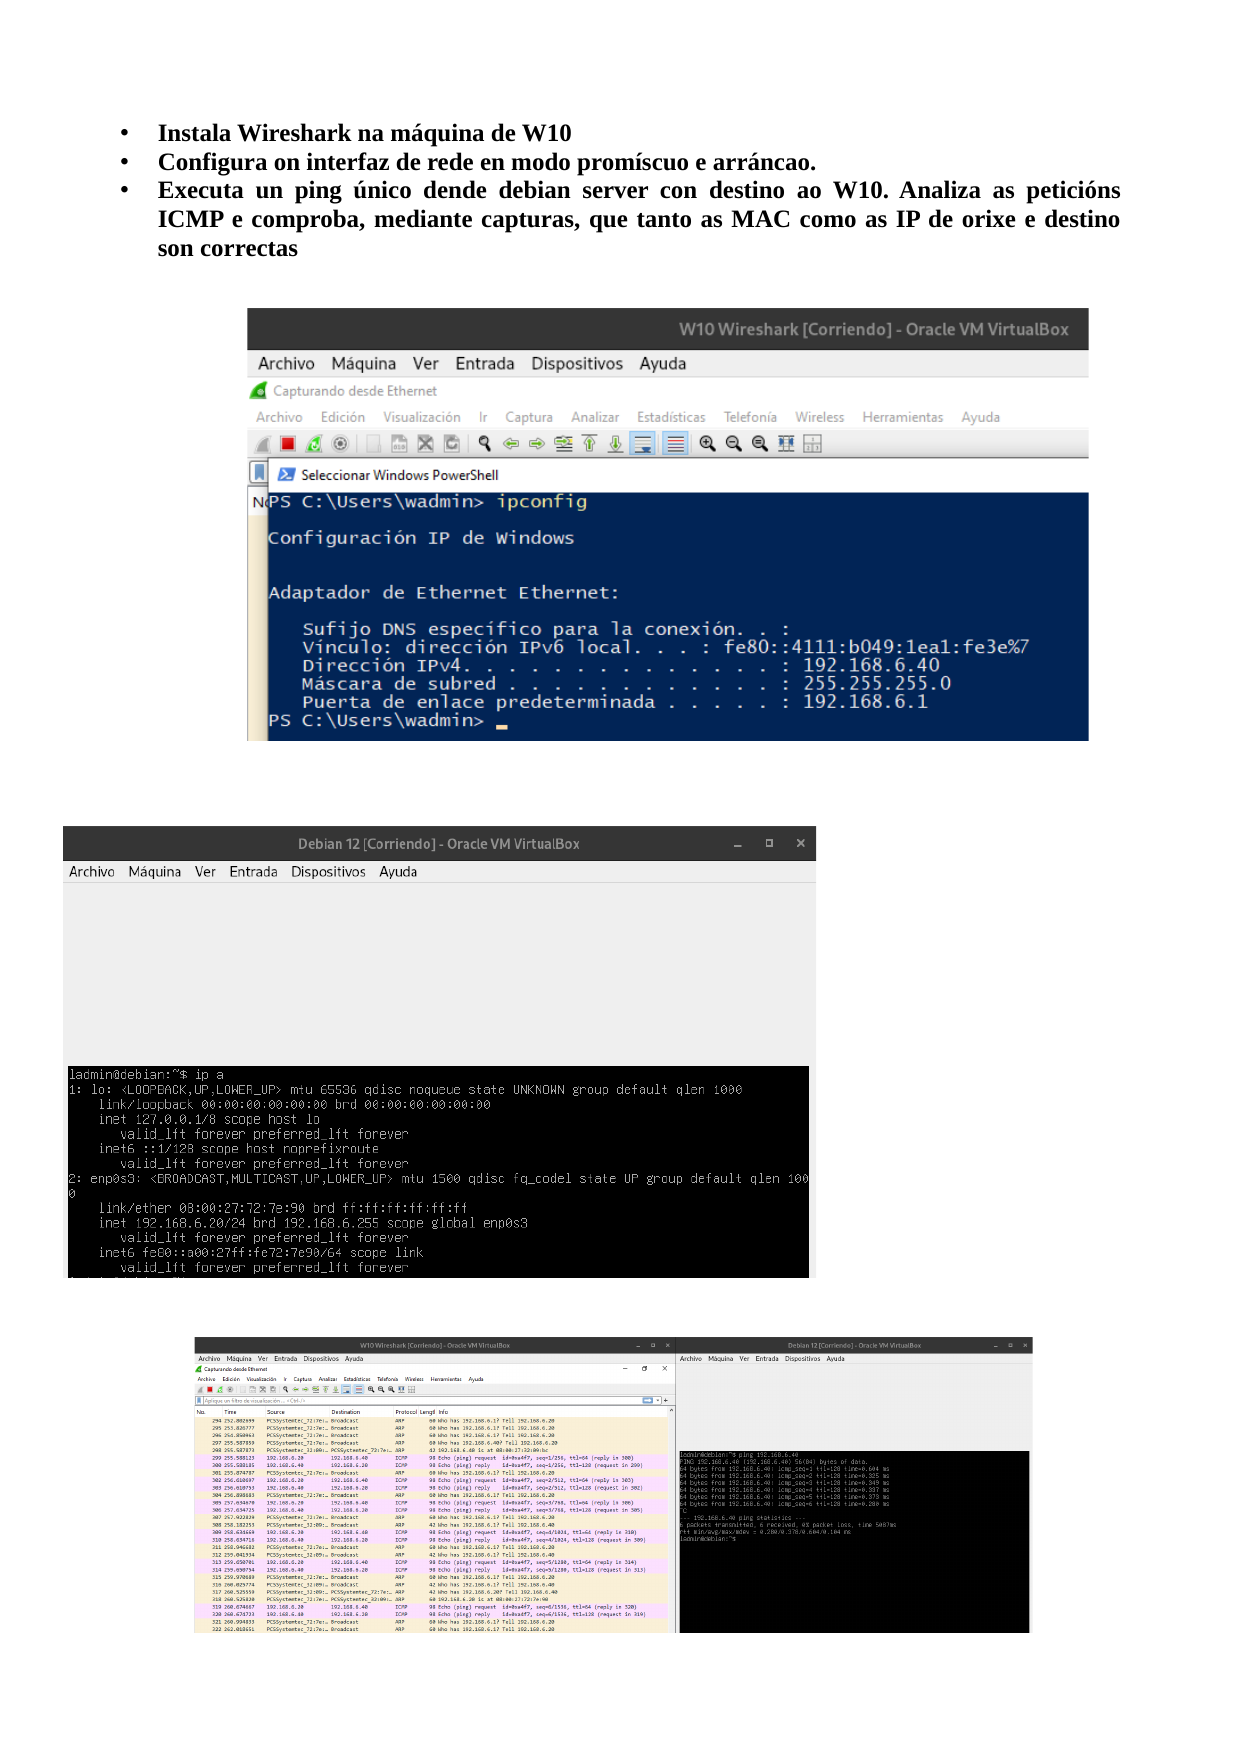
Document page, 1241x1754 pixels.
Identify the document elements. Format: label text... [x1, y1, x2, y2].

list Configura on interfaz de rede en modo promíscuo e arráncao. [120, 147, 1122, 176]
list Executa un ping único dende debian server con destino ao W10. Analiza as peticións ICMP e comproba, mediante capturas, que tanto as MAC como as IP de orixe e destino son correctas [120, 176, 1122, 262]
list Instala Wireshark na máquina de W10 [120, 118, 1122, 147]
picture [247, 308, 1089, 741]
picture [63, 826, 817, 1278]
picture [194, 1337, 1033, 1633]
